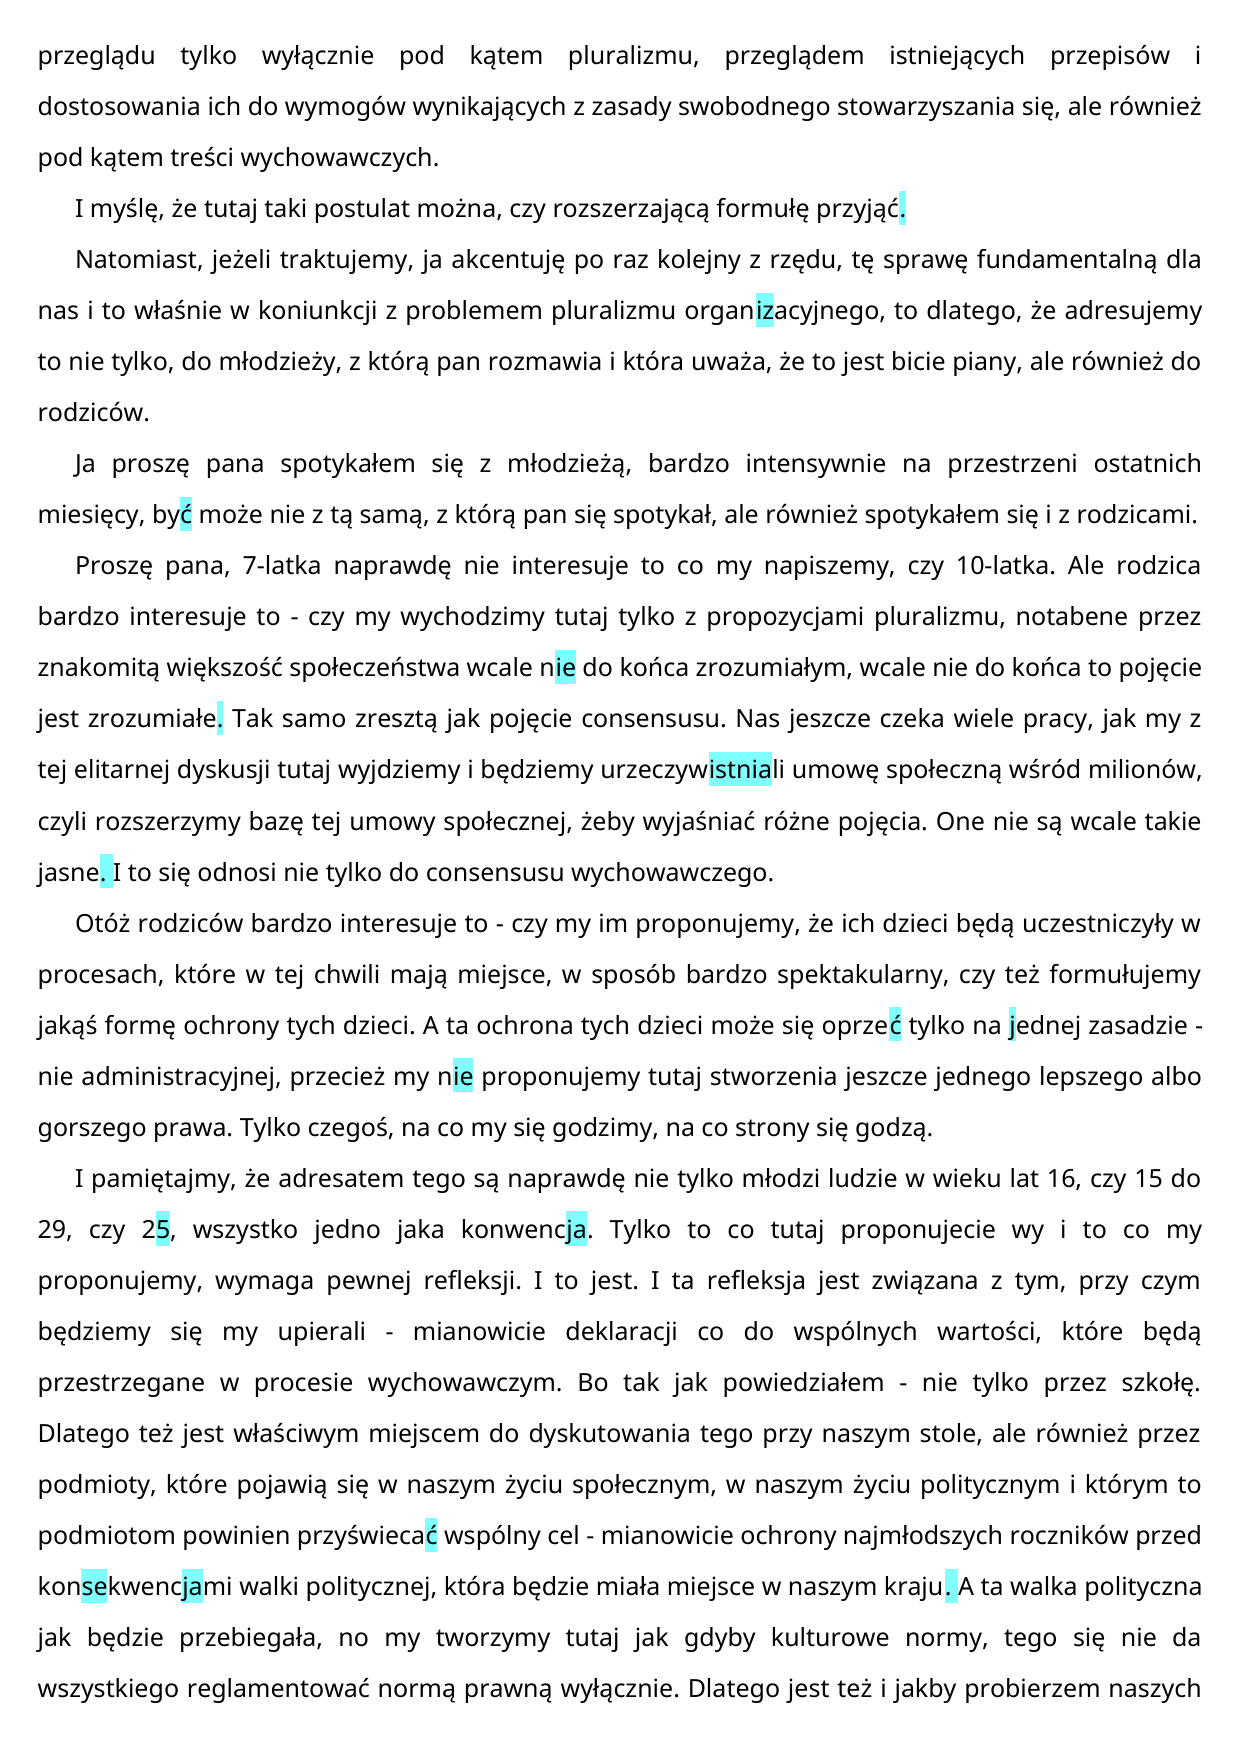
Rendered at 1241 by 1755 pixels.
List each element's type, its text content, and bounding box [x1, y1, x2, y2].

text Natomiast, jeżeli traktujemy, ja akcentuję po raz kolejny z rzędu, tę sprawę fundamentalną dla nas i to właśnie w koniunkcji z problemem pluralizmu organizacyjnego, to dlatego, że adresujemy to nie tylko, do młodzieży, z którą pan rozmawia i która uważa, że to jest bicie piany, ale również do rodziców. [37, 242, 1203, 429]
text Otóż rodziców bardzo interesuje to - czy my im proponujemy, że ich dzieci będą uczestniczyły w procesach, które w tej chwili mają miejsce, w sposób bardzo spektakularny, czy też formułujemy jakąś formę ochrony tych dzieci. A ta ochrona tych dzieci może się oprzeć tylko na jednej zasadzie - nie administracyjnej, przecież my nie proponujemy tutaj stworzenia jeszcze jednego lepszego albo gorszego prawa. Tylko czegoś, na co my się godzimy, na co strony się godzą. [37, 905, 1203, 1143]
text I pamiętajmy, że adresatem tego są naprawdę nie tylko młodzi ludzie w wieku lat 16, czy 15 do 29, czy 25, wszystko jedno jaka konwencja. Tylko to co tutaj proponujecie wy i to co my proponujemy, wymaga pewnej refleksji. I to jest. I ta refleksja jest związana z tym, przy czym będziemy się my upierali - mianowicie deklaracji co do wspólnych wartości, które będą przestrzegane w procesie wychowawczym. Bo tak jak powiedziałem - nie tylko przez szkołę. Dlatego też jest właściwym miejscem do dyskutowania tego przy naszym stole, ale również przez podmioty, które pojawią się w naszym życiu społecznym, w naszym życiu politycznym i którym to podmiotom powinien przyświecać wspólny cel - mianowicie ochrony najmłodszych roczników przed konsekwencjami walki politycznej, która będzie miała miejsce w naszym kraju. A ta walka polityczna jak będzie przebiegała, no my tworzymy tutaj jak gdyby kulturowe normy, tego się nie da wszystkiego reglamentować normą prawną wyłącznie. Dlatego jest też i jakby probierzem naszych [37, 1160, 1203, 1705]
text I myślę, że tutaj taki postulat można, czy rozszerzającą formułę przyjąć. [37, 191, 1203, 225]
text Proszę pana, 7-latka naprawdę nie interesuje to co my napiszemy, czy 10-latka. Ale rodzica bardzo interesuje to - czy my wychodzimy tutaj tylko z propozycjami pluralizmu, notabene przez znakomitą większość społeczeństwa wcale nie do końca zrozumiałym, wcale nie do końca to pojęcie jest zrozumiałe. Tak samo zresztą jak pojęcie consensusu. Nas jeszcze czeka wiele pracy, jak my z tej elitarnej dyskusji tutaj wyjdziemy i będziemy urzeczywistniali umowę społeczną wśród milionów, czyli rozszerzymy bazę tej umowy społecznej, żeby wyjaśniać różne pojęcia. One nie są wcale takie jasne. I to się odnosi nie tylko do consensusu wychowawczego. [37, 548, 1203, 888]
text Ja proszę pana spotykałem się z młodzieżą, bardzo intensywnie na przestrzeni ostatnich miesięcy, być może nie z tą samą, z którą pan się spotykał, ale również spotykałem się i z rodzicami. [37, 446, 1203, 531]
text przeglądu tylko wyłącznie pod kątem pluralizmu, przeglądem istniejących przepisów i dostosowania ich do wymogów wynikających z zasady swobodnego stowarzyszania się, ale również pod kątem treści wychowawczych. [37, 37, 1203, 174]
